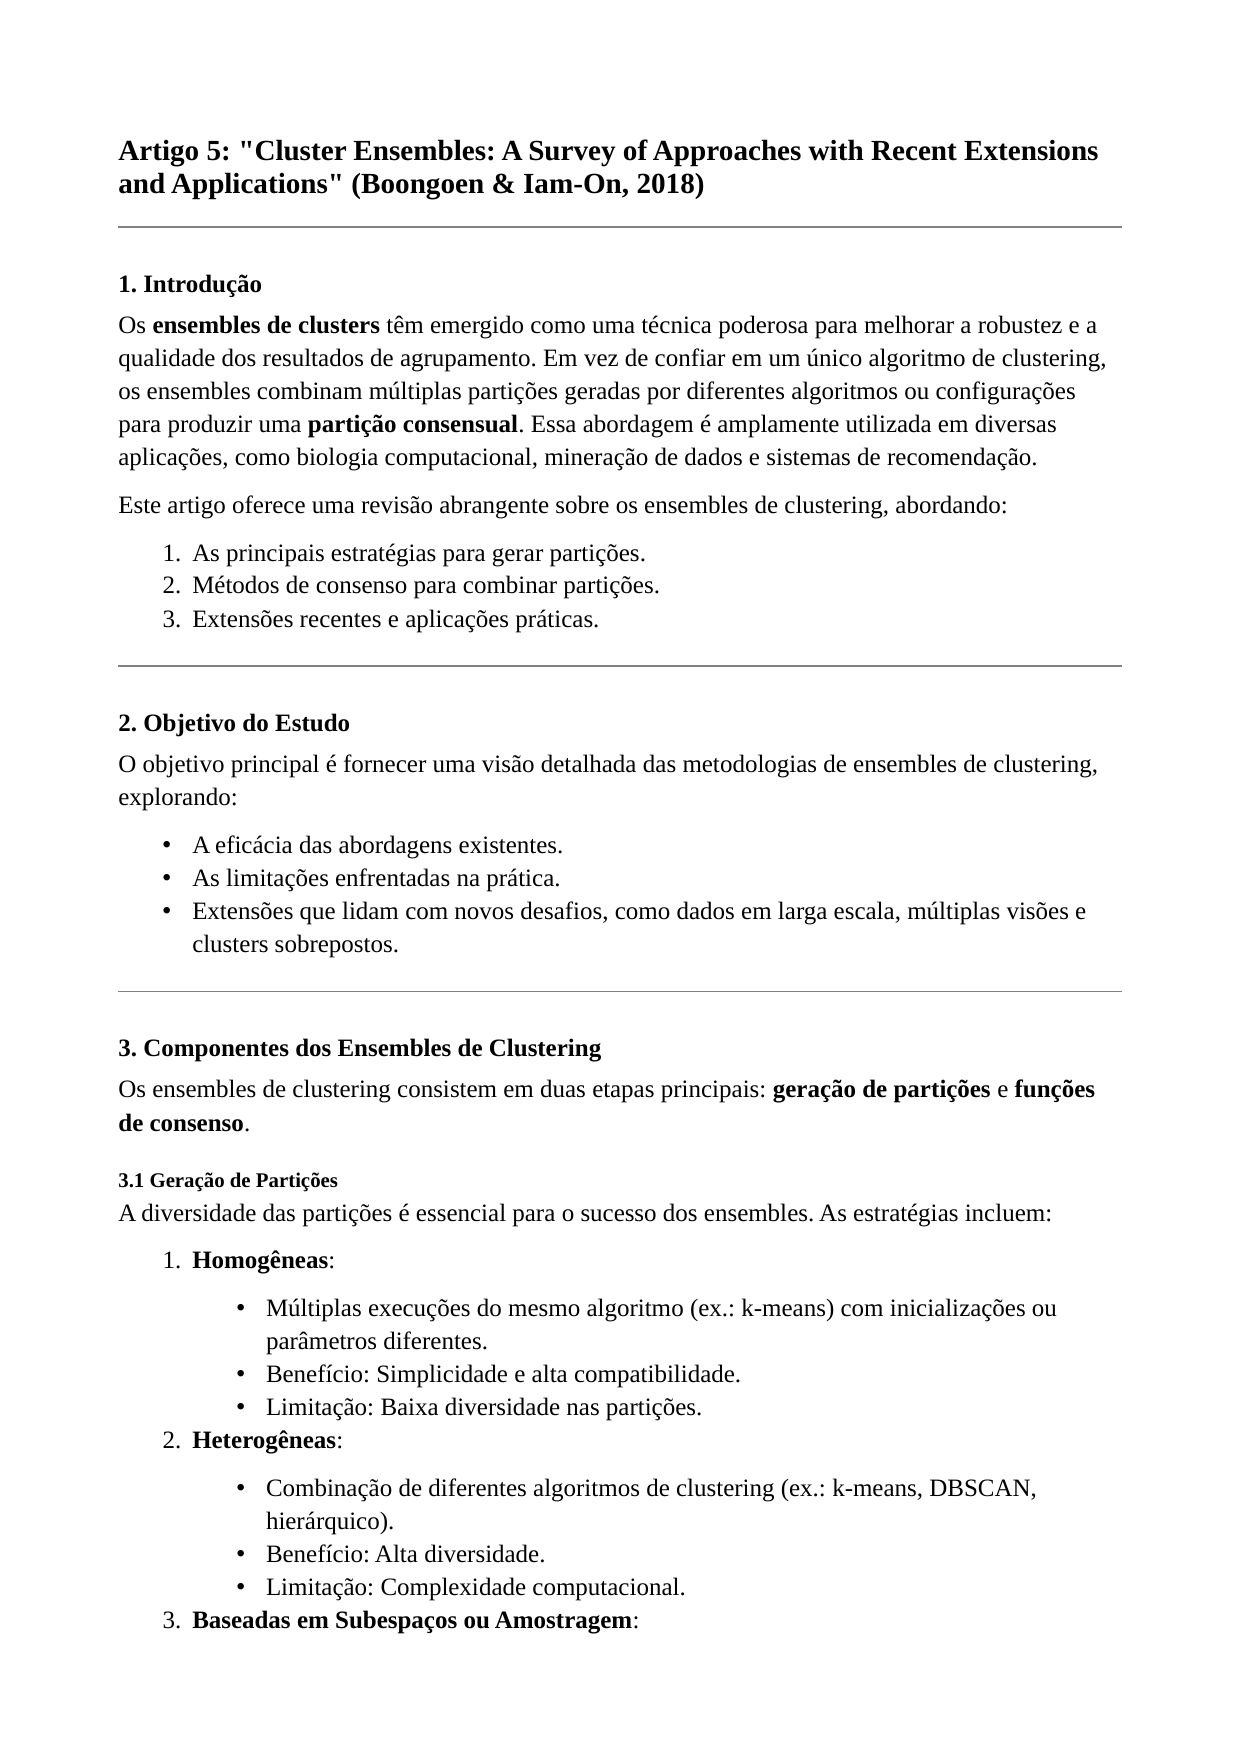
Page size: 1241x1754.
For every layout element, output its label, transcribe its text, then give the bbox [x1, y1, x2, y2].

text Os ensembles de clustering consistem em duas etapas principais: geração de partições e funções de consenso. [118, 1074, 1122, 1136]
list Extensões que lidam com novos desafios, como dados em larga escala, múltiplas visões e clusters sobrepostos. [162, 896, 1122, 958]
list As principais estratégias para gerar partições. [162, 538, 1122, 566]
text A diversidade das partições é essencial para o sucesso dos ensembles. As estratégias incluem: [118, 1198, 1122, 1227]
subtitle 1. Introdução [118, 269, 1122, 298]
subtitle Artigo 5: "Cluster Ensembles: A Survey of Approaches with Recent Extensions and Applications" (Boongoen & Iam-On, 2018) [118, 133, 1122, 200]
list Baseadas em Subespaços ou Amostragem: [162, 1605, 1122, 1634]
subtitle 3. Componentes dos Ensembles de Clustering [118, 1033, 1122, 1062]
list Homogêneas: [162, 1246, 1122, 1274]
subtitle 3.1 Geração de Partições [118, 1168, 1122, 1192]
text O objetivo principal é fornecer uma visão detalhada das metodologias de ensembles de clustering, explorando: [118, 749, 1122, 811]
list Benefício: Simplicidade e alta compatibilidade. [236, 1359, 1122, 1388]
list Combinação de diferentes algoritmos de clustering (ex.: k-means, DBSCAN, hierárquico). [236, 1473, 1122, 1535]
list A eficácia das abordagens existentes. [162, 830, 1122, 859]
list Métodos de consenso para combinar partições. [162, 571, 1122, 599]
list Limitação: Baixa diversidade nas partições. [236, 1392, 1122, 1421]
list Benefício: Alta diversidade. [236, 1539, 1122, 1568]
list Heterogêneas: [162, 1425, 1122, 1454]
text Este artigo oferece uma revisão abrangente sobre os ensembles de clustering, abordando: [118, 490, 1122, 519]
list Limitação: Complexidade computacional. [236, 1572, 1122, 1601]
list As limitações enfrentadas na prática. [162, 863, 1122, 892]
subtitle 2. Objetivo do Estudo [118, 708, 1122, 737]
list Múltiplas execuções do mesmo algoritmo (ex.: k-means) com inicializações ou parâmetros diferentes. [236, 1293, 1122, 1355]
list Extensões recentes e aplicações práticas. [162, 604, 1122, 632]
text Os ensembles de clusters têm emergido como uma técnica poderosa para melhorar a robustez e a qualidade dos resultados de agrupamento. Em vez de confiar em um único algoritmo de clustering, os ensembles combinam múltiplas partições geradas por diferentes algoritmos ou configurações para produzir uma partição consensual. Essa abordagem é amplamente utilizada em diversas aplicações, como biologia computacional, mineração de dados e sistemas de recomendação. [118, 310, 1122, 471]
